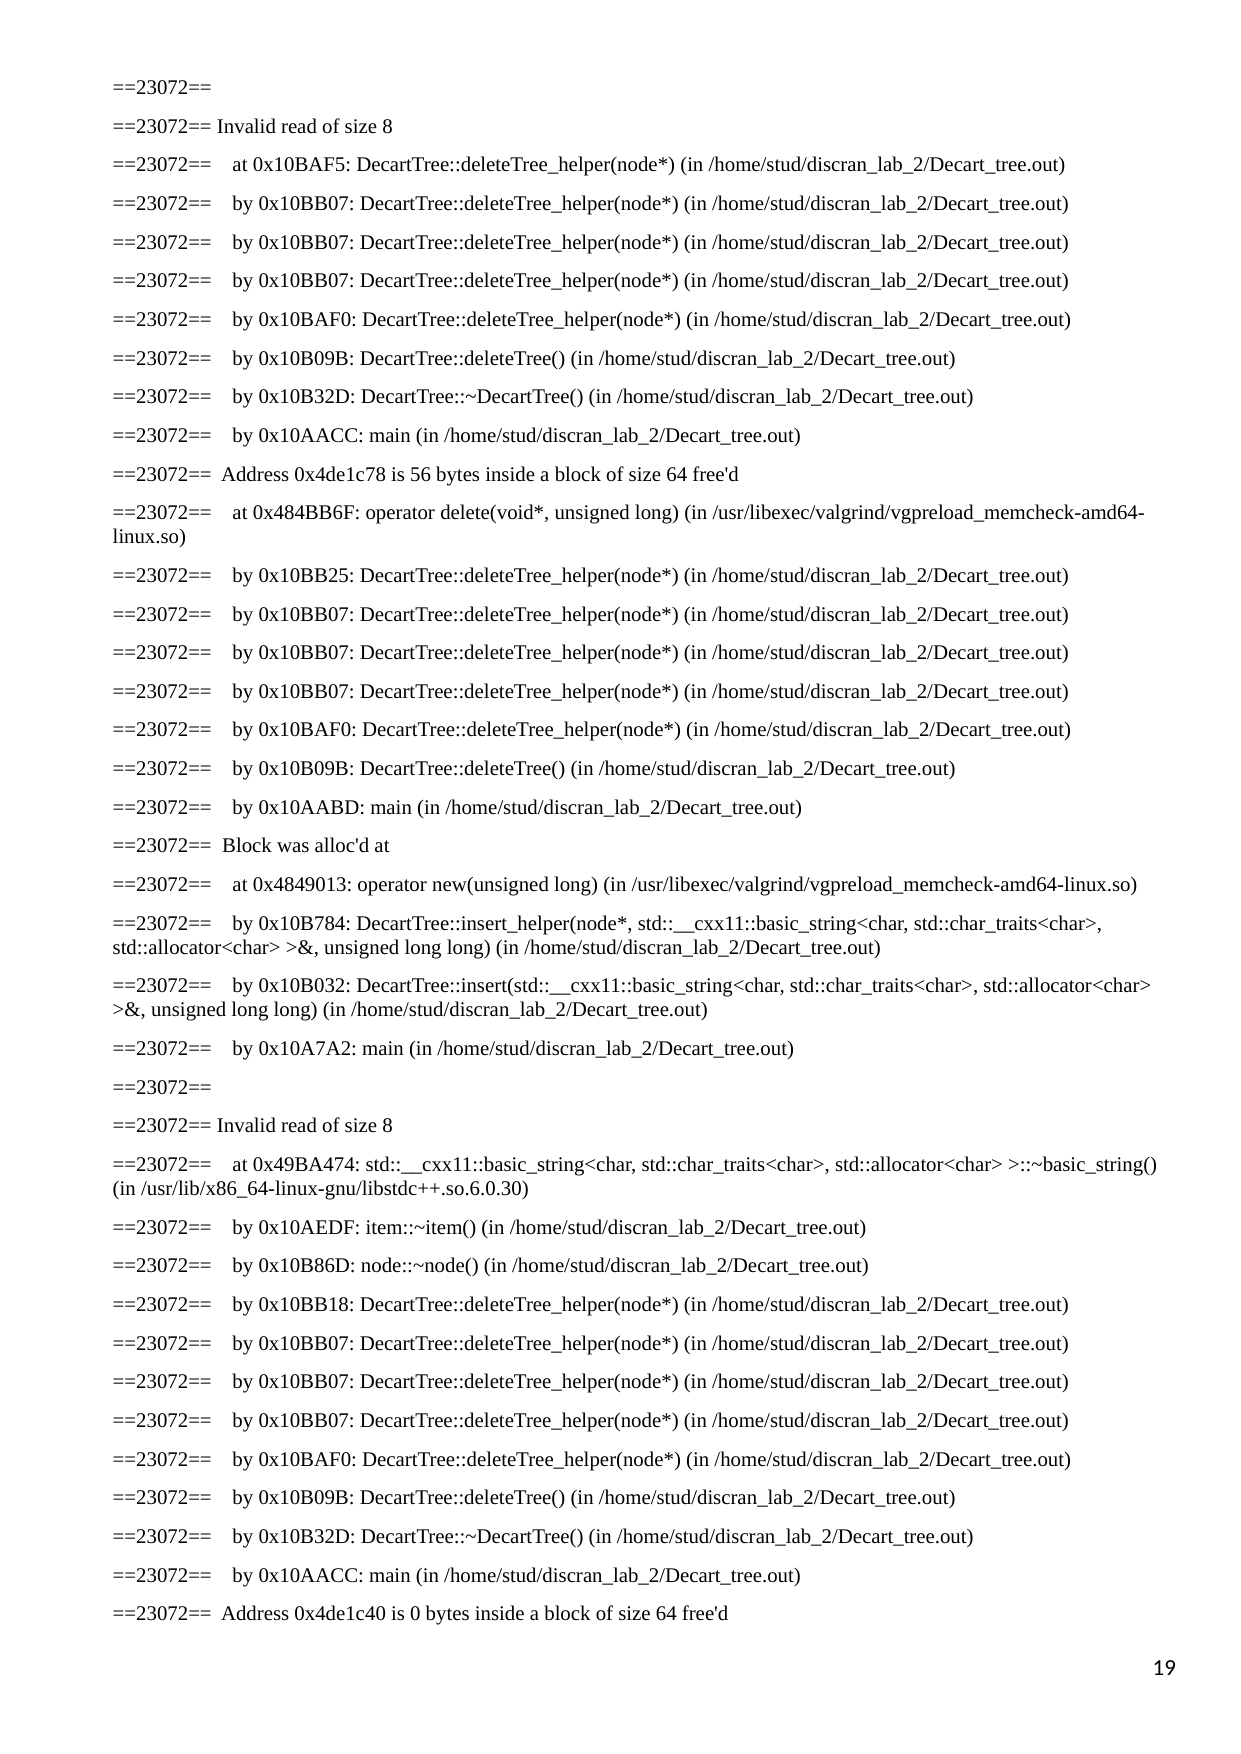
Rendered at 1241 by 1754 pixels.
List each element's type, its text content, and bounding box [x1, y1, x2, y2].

text ==23072== by 0x10AEDF: item::~item() (in /home/stud/discran_lab_2/Decart_tree.out) [112, 1215, 1176, 1239]
text ==23072== Invalid read of size 8 [112, 114, 1176, 138]
text ==23072== Invalid read of size 8 [112, 1113, 1176, 1137]
text ==23072== at 0x4849013: operator new(unsigned long) (in /usr/libexec/valgrind/vgpreload_memcheck-amd64-linux.so) [112, 872, 1176, 896]
text ==23072== by 0x10BB18: DecartTree::deleteTree_helper(node*) (in /home/stud/discran_lab_2/Decart_tree.out) [112, 1292, 1176, 1316]
text ==23072== by 0x10BB07: DecartTree::deleteTree_helper(node*) (in /home/stud/discran_lab_2/Decart_tree.out) [112, 640, 1176, 664]
text ==23072== by 0x10AACC: main (in /home/stud/discran_lab_2/Decart_tree.out) [112, 423, 1176, 447]
text ==23072== by 0x10B32D: DecartTree::~DecartTree() (in /home/stud/discran_lab_2/Decart_tree.out) [112, 384, 1176, 408]
text ==23072== by 0x10B32D: DecartTree::~DecartTree() (in /home/stud/discran_lab_2/Decart_tree.out) [112, 1524, 1176, 1548]
text ==23072== by 0x10BB07: DecartTree::deleteTree_helper(node*) (in /home/stud/discran_lab_2/Decart_tree.out) [112, 679, 1176, 703]
text ==23072== [112, 1075, 1176, 1099]
text ==23072== by 0x10B09B: DecartTree::deleteTree() (in /home/stud/discran_lab_2/Decart_tree.out) [112, 346, 1176, 369]
text ==23072== by 0x10A7A2: main (in /home/stud/discran_lab_2/Decart_tree.out) [112, 1036, 1176, 1060]
text ==23072== by 0x10BB07: DecartTree::deleteTree_helper(node*) (in /home/stud/discran_lab_2/Decart_tree.out) [112, 1369, 1176, 1393]
text ==23072== by 0x10BB07: DecartTree::deleteTree_helper(node*) (in /home/stud/discran_lab_2/Decart_tree.out) [112, 229, 1176, 254]
text ==23072== by 0x10BB07: DecartTree::deleteTree_helper(node*) (in /home/stud/discran_lab_2/Decart_tree.out) [112, 1331, 1176, 1355]
text ==23072== by 0x10BAF0: DecartTree::deleteTree_helper(node*) (in /home/stud/discran_lab_2/Decart_tree.out) [112, 717, 1176, 741]
text ==23072== Address 0x4de1c40 is 0 bytes inside a block of size 64 free'd [112, 1601, 1176, 1625]
text ==23072== at 0x10BAF5: DecartTree::deleteTree_helper(node*) (in /home/stud/discran_lab_2/Decart_tree.out) [112, 152, 1176, 176]
text ==23072== Block was alloc'd at [112, 833, 1176, 857]
text ==23072== by 0x10B09B: DecartTree::deleteTree() (in /home/stud/discran_lab_2/Decart_tree.out) [112, 1485, 1176, 1509]
text ==23072== by 0x10B784: DecartTree::insert_helper(node*, std::__cxx11::basic_string<char, std::char_traits<char>, std::allocator<char> >&, unsigned long long) (in /home/stud/discran_lab_2/Decart_tree.out) [112, 911, 1176, 959]
text ==23072== by 0x10BB25: DecartTree::deleteTree_helper(node*) (in /home/stud/discran_lab_2/Decart_tree.out) [112, 563, 1176, 587]
text ==23072== by 0x10B032: DecartTree::insert(std::__cxx11::basic_string<char, std::char_traits<char>, std::allocator<char> >&, unsigned long long) (in /home/stud/discran_lab_2/Decart_tree.out) [112, 973, 1176, 1021]
text ==23072== at 0x484BB6F: operator delete(void*, unsigned long) (in /usr/libexec/valgrind/vgpreload_memcheck-amd64-linux.so) [112, 500, 1176, 548]
text ==23072== by 0x10BAF0: DecartTree::deleteTree_helper(node*) (in /home/stud/discran_lab_2/Decart_tree.out) [112, 307, 1176, 331]
text ==23072== by 0x10BB07: DecartTree::deleteTree_helper(node*) (in /home/stud/discran_lab_2/Decart_tree.out) [112, 601, 1176, 626]
text ==23072== by 0x10BB07: DecartTree::deleteTree_helper(node*) (in /home/stud/discran_lab_2/Decart_tree.out) [112, 1408, 1176, 1432]
text ==23072== by 0x10B86D: node::~node() (in /home/stud/discran_lab_2/Decart_tree.out) [112, 1253, 1176, 1277]
text ==23072== [112, 75, 1176, 99]
text ==23072== by 0x10AACC: main (in /home/stud/discran_lab_2/Decart_tree.out) [112, 1562, 1176, 1587]
text ==23072== by 0x10BB07: DecartTree::deleteTree_helper(node*) (in /home/stud/discran_lab_2/Decart_tree.out) [112, 268, 1176, 292]
text ==23072== by 0x10AABD: main (in /home/stud/discran_lab_2/Decart_tree.out) [112, 795, 1176, 819]
text ==23072== by 0x10BAF0: DecartTree::deleteTree_helper(node*) (in /home/stud/discran_lab_2/Decart_tree.out) [112, 1447, 1176, 1471]
text ==23072== at 0x49BA474: std::__cxx11::basic_string<char, std::char_traits<char>, std::allocator<char> >::~basic_string() (in /usr/lib/x86_64-linux-gnu/libstdc++.so.6.0.30) [112, 1152, 1176, 1200]
text ==23072== by 0x10B09B: DecartTree::deleteTree() (in /home/stud/discran_lab_2/Decart_tree.out) [112, 756, 1176, 780]
text ==23072== Address 0x4de1c78 is 56 bytes inside a block of size 64 free'd [112, 461, 1176, 486]
text ==23072== by 0x10BB07: DecartTree::deleteTree_helper(node*) (in /home/stud/discran_lab_2/Decart_tree.out) [112, 191, 1176, 215]
